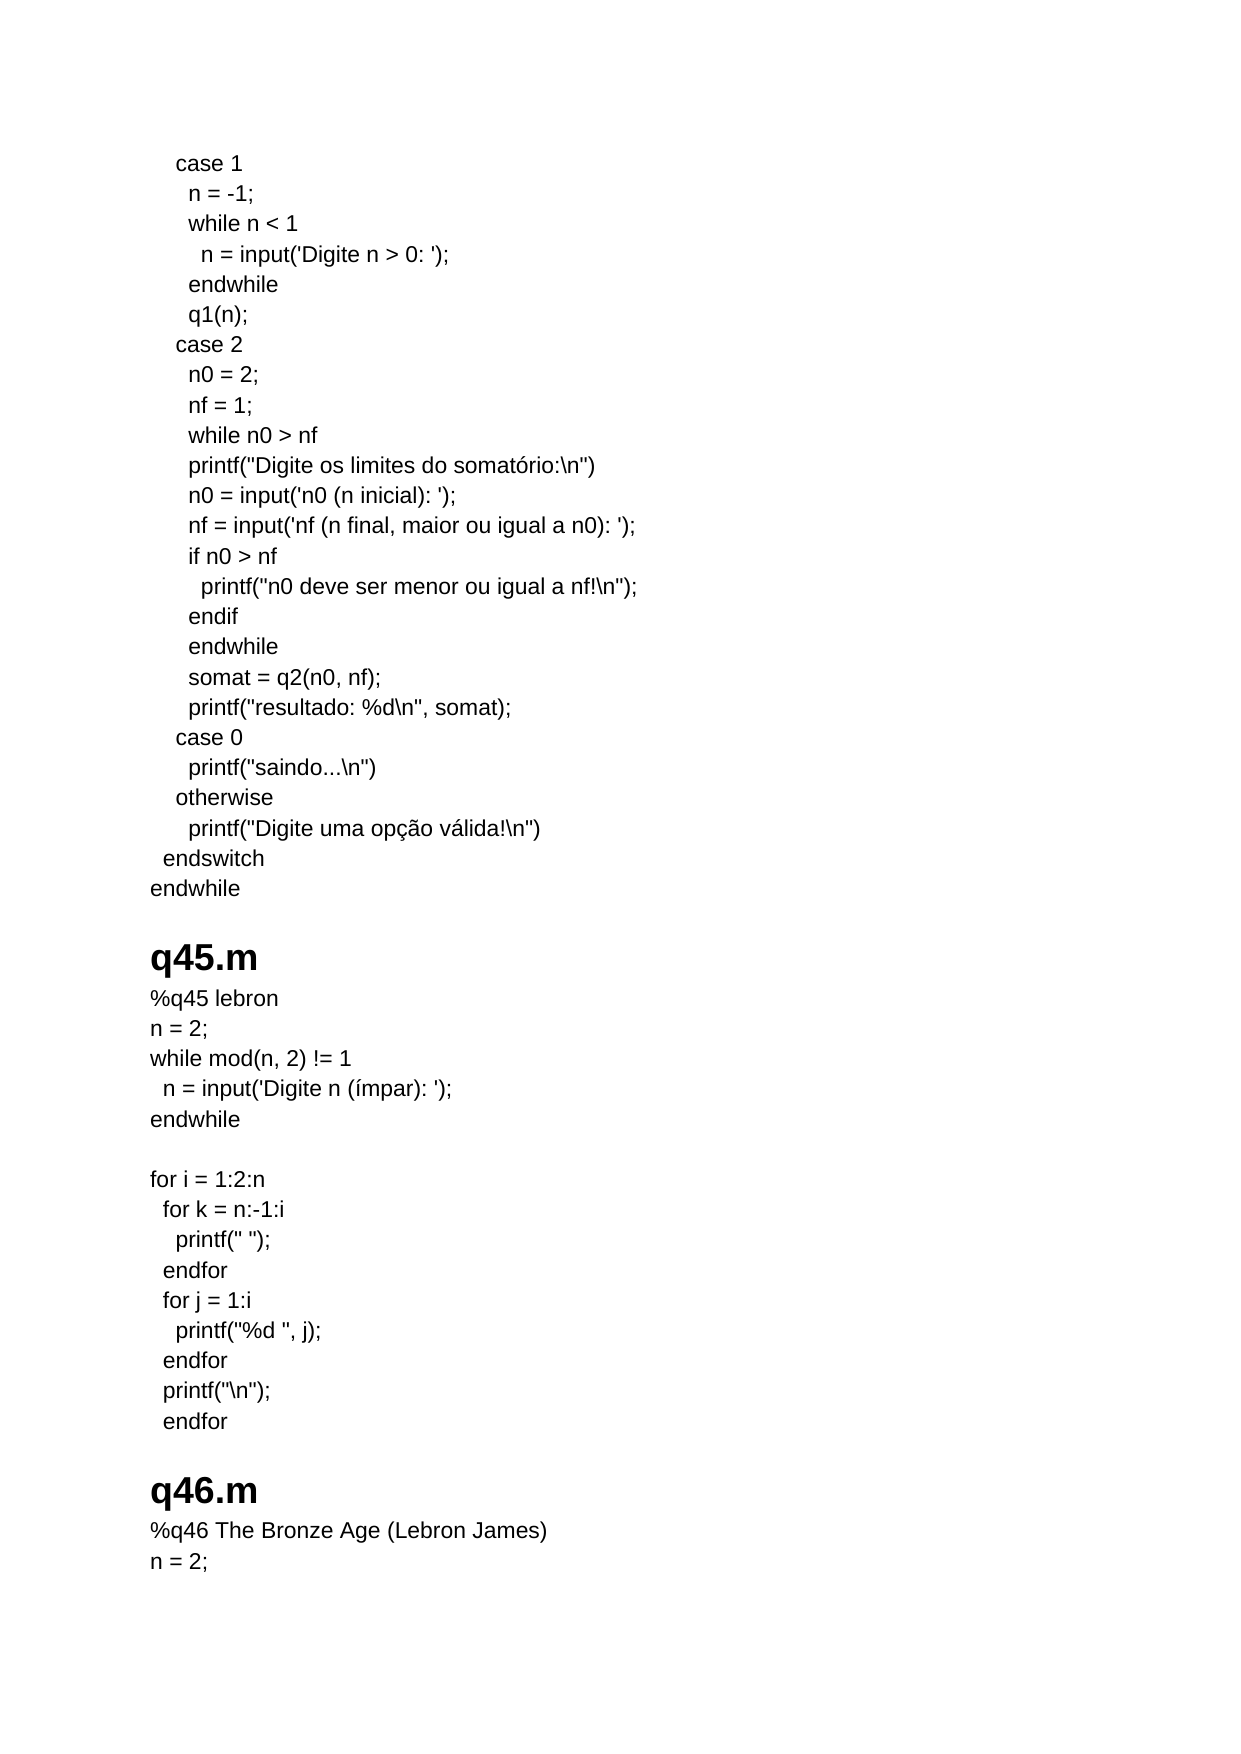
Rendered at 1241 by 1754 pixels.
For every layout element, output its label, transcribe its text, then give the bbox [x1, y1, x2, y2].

text endif [150, 603, 1090, 629]
text case 2 [150, 331, 1090, 358]
text for i = 1:2:n [150, 1166, 1090, 1192]
text printf("%d ", j); [150, 1317, 1090, 1343]
text endfor [150, 1257, 1090, 1283]
text n = 2; [150, 1548, 1090, 1574]
text if n0 > nf [150, 543, 1090, 569]
text n0 = 2; [150, 361, 1090, 388]
text otherwise [150, 784, 1090, 811]
text printf(" "); [150, 1226, 1090, 1253]
text %q46 The Bronze Age (Lebron James) [150, 1517, 1090, 1544]
text printf("Digite os limites do somatório:\n") [150, 452, 1090, 478]
title q46.m [150, 1468, 1090, 1511]
text endwhile [150, 875, 1090, 901]
text while n0 > nf [150, 422, 1090, 448]
title q45.m [150, 935, 1090, 978]
text endwhile [150, 271, 1090, 297]
text printf("\n"); [150, 1377, 1090, 1404]
text endfor [150, 1408, 1090, 1434]
text somat = q2(n0, nf); [150, 663, 1090, 690]
text printf("resultado: %d\n", somat); [150, 694, 1090, 720]
text n = input('Digite n > 0: '); [150, 241, 1090, 267]
text for k = n:-1:i [150, 1196, 1090, 1223]
text endfor [150, 1347, 1090, 1374]
text while n < 1 [150, 210, 1090, 237]
text printf("n0 deve ser menor ou igual a nf!\n"); [150, 573, 1090, 599]
text endwhile [150, 633, 1090, 660]
text n = input('Digite n (ímpar): '); [150, 1075, 1090, 1102]
text endwhile [150, 1106, 1090, 1132]
text printf("saindo...\n") [150, 754, 1090, 781]
text case 1 [150, 150, 1090, 176]
text %q45 lebron [150, 985, 1090, 1011]
text while mod(n, 2) != 1 [150, 1045, 1090, 1072]
text n = 2; [150, 1015, 1090, 1041]
text n0 = input('n0 (n inicial): '); [150, 482, 1090, 509]
text endswitch [150, 845, 1090, 871]
text nf = 1; [150, 392, 1090, 418]
text printf("Digite uma opção válida!\n") [150, 814, 1090, 841]
text n = -1; [150, 180, 1090, 207]
text nf = input('nf (n final, maior ou igual a n0): '); [150, 512, 1090, 539]
text case 0 [150, 724, 1090, 750]
text q1(n); [150, 301, 1090, 327]
text for j = 1:i [150, 1287, 1090, 1313]
